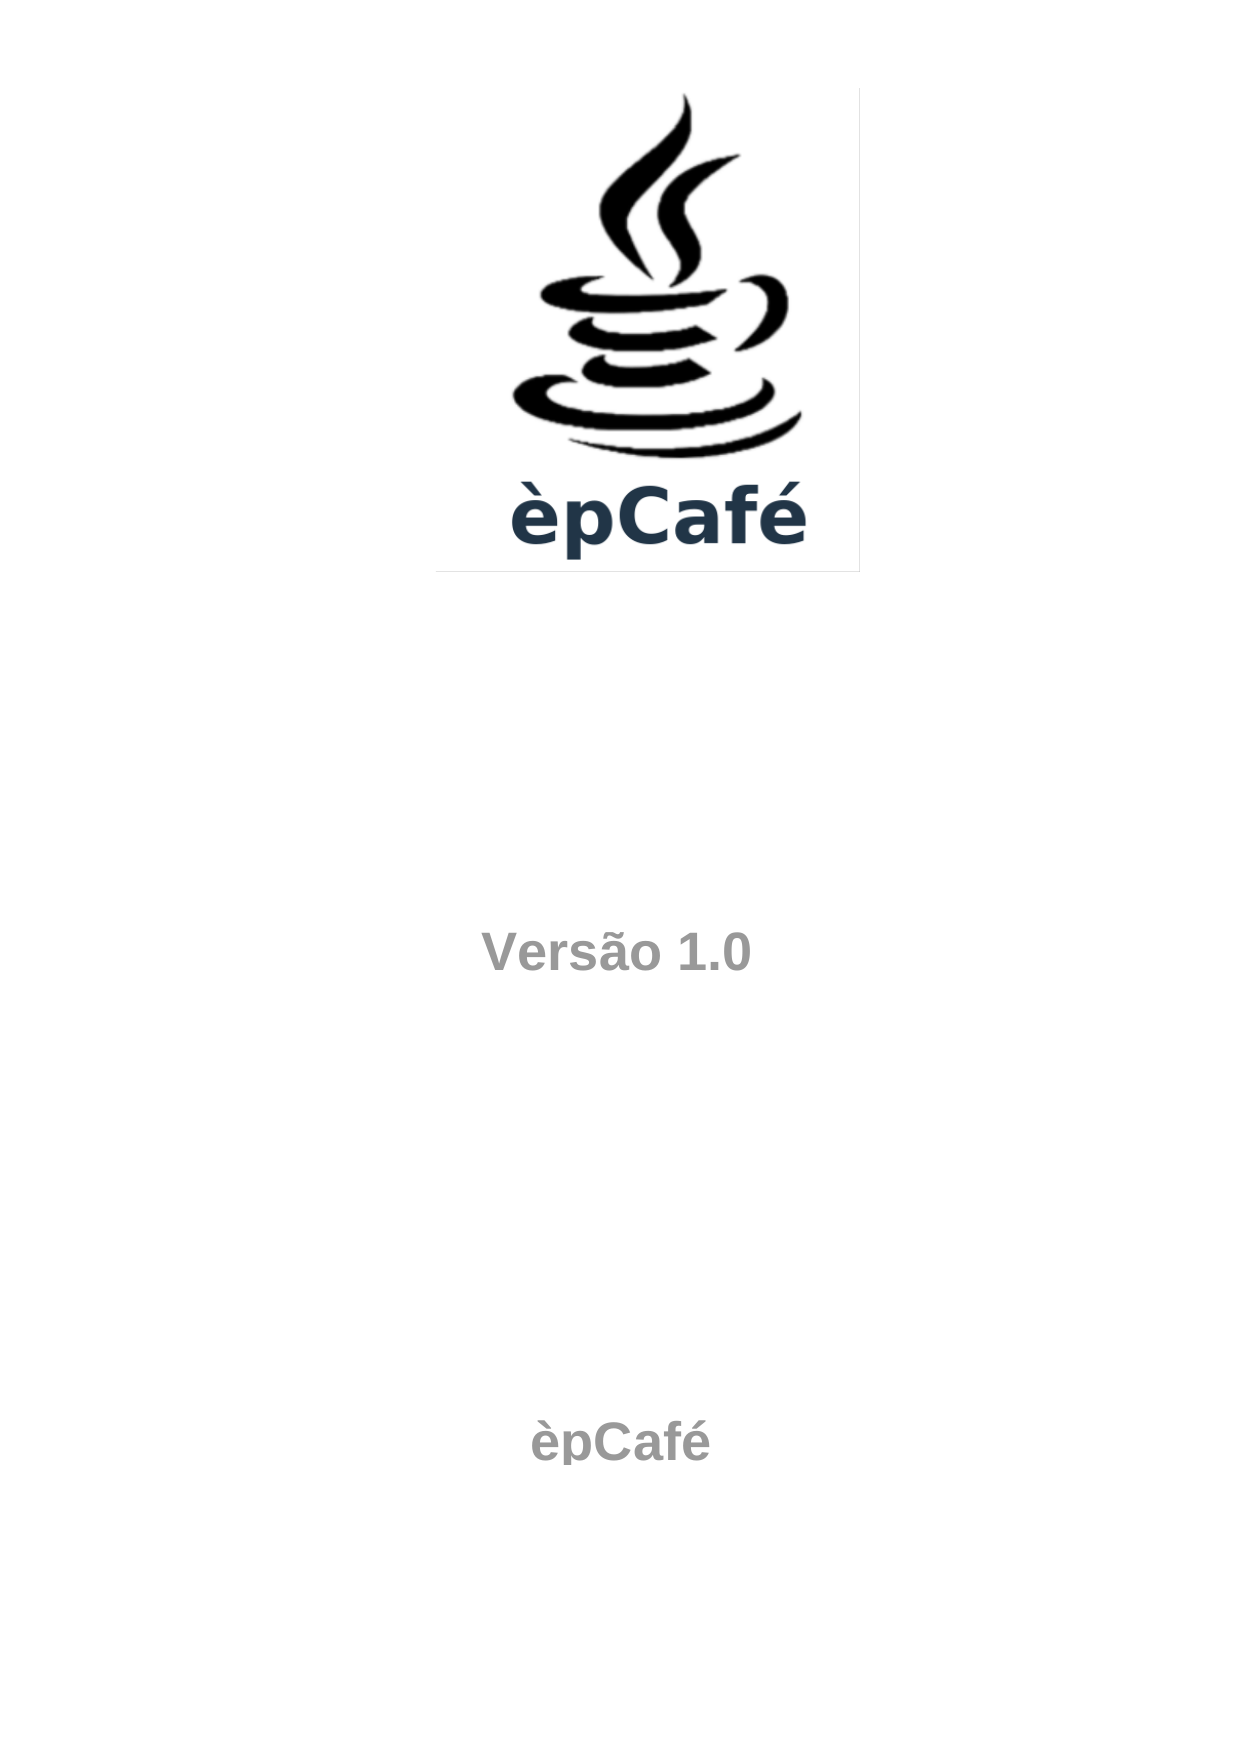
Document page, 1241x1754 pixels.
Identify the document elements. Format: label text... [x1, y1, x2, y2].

picture [435, 88, 864, 576]
text Versão 1.0 [49, 933, 1184, 981]
text èpCafé [39, 1409, 1202, 1464]
